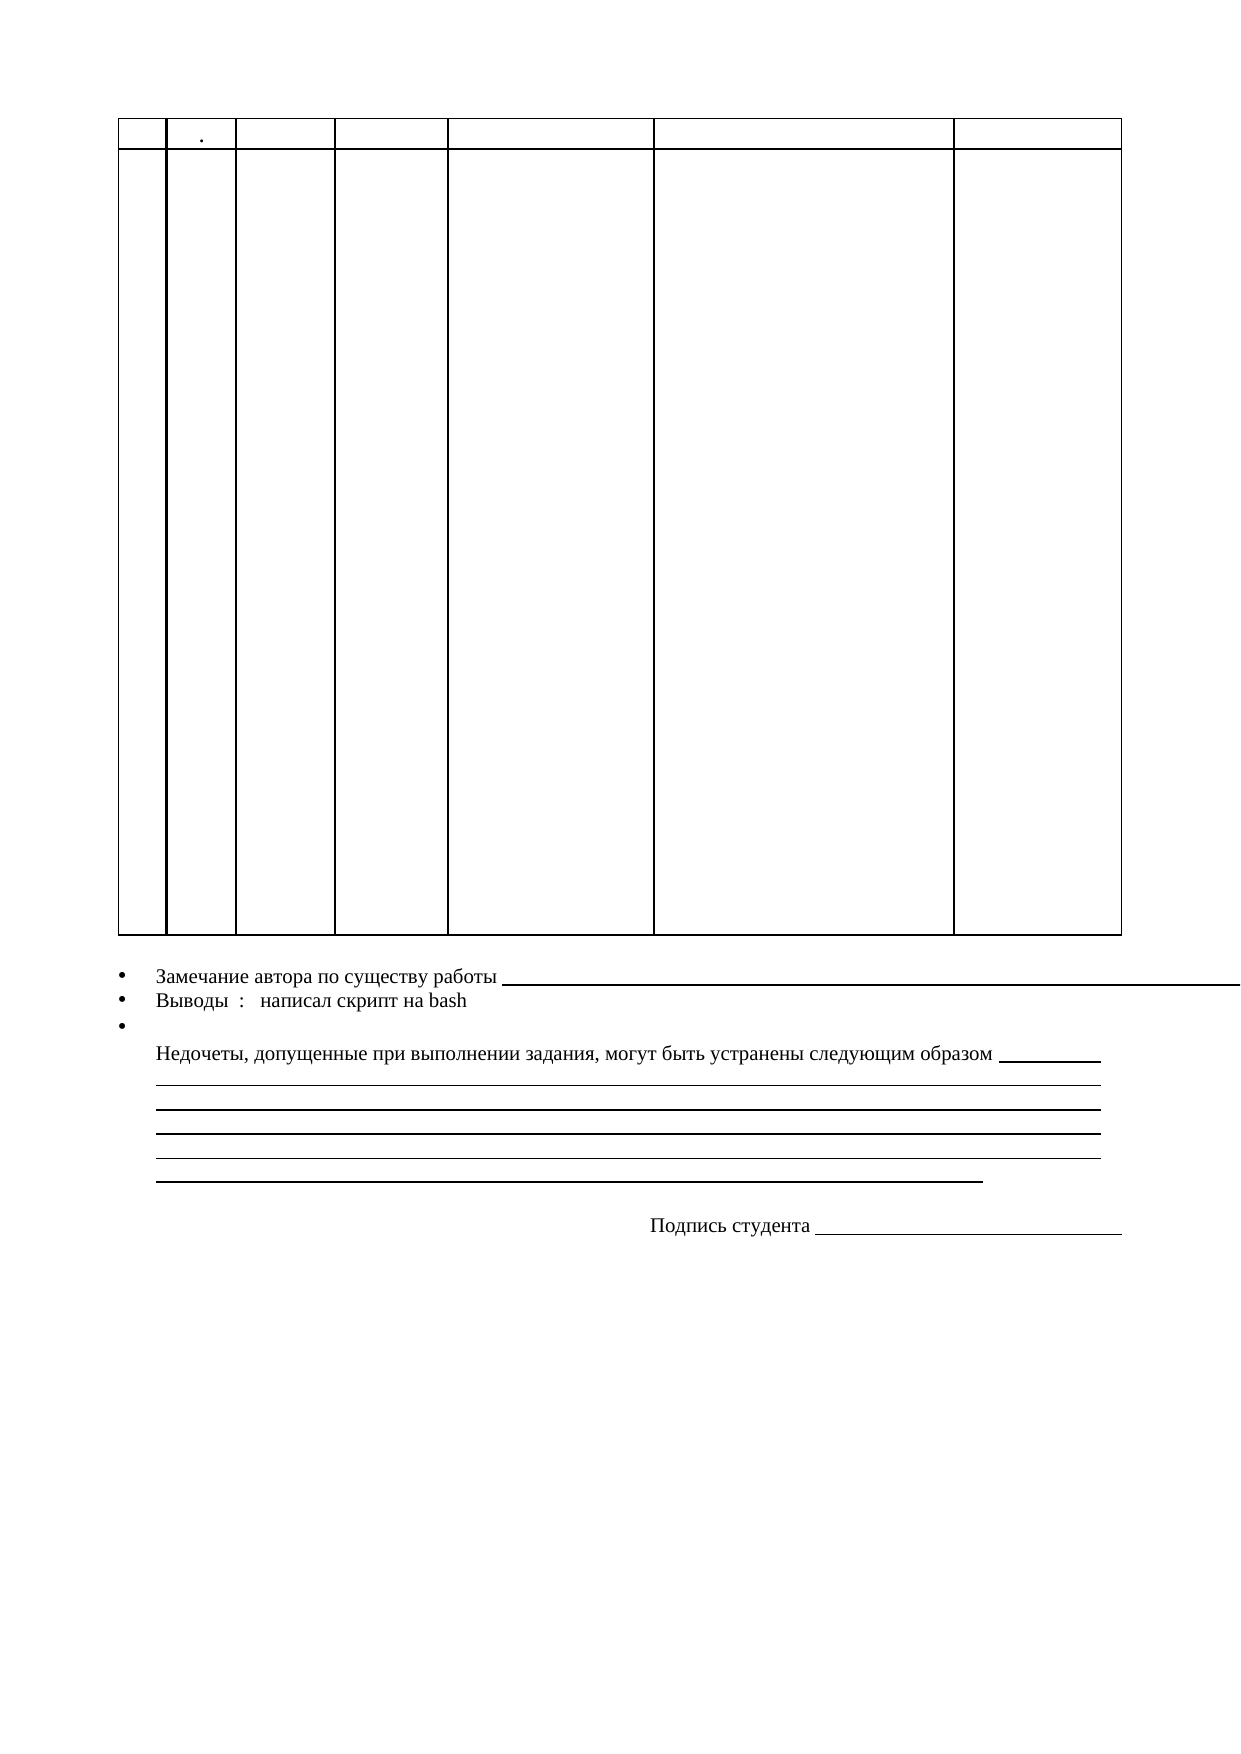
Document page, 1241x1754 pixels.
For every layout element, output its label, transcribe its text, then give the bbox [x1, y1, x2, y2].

table_header [449, 119, 653, 148]
table_cell [955, 150, 1121, 934]
table_header [237, 119, 334, 148]
table_cell [168, 150, 235, 934]
table_cell [237, 150, 334, 934]
table_header [336, 119, 447, 148]
table_header [655, 119, 953, 148]
table_cell [655, 150, 953, 934]
table_header . [168, 119, 235, 148]
table_header [955, 119, 1121, 148]
table_cell [119, 150, 165, 934]
text Недочеты, допущенные при выполнении задания, могут быть устранены следующим образом [156, 1040, 1122, 1185]
table_header [119, 119, 165, 148]
list Выводы : написал скрипт на bash [118, 988, 1122, 1012]
table_cell [449, 150, 653, 934]
text Подпись студента [156, 1213, 1122, 1237]
table_cell [336, 150, 447, 934]
list Замечание автора по существу работы [118, 964, 1122, 988]
